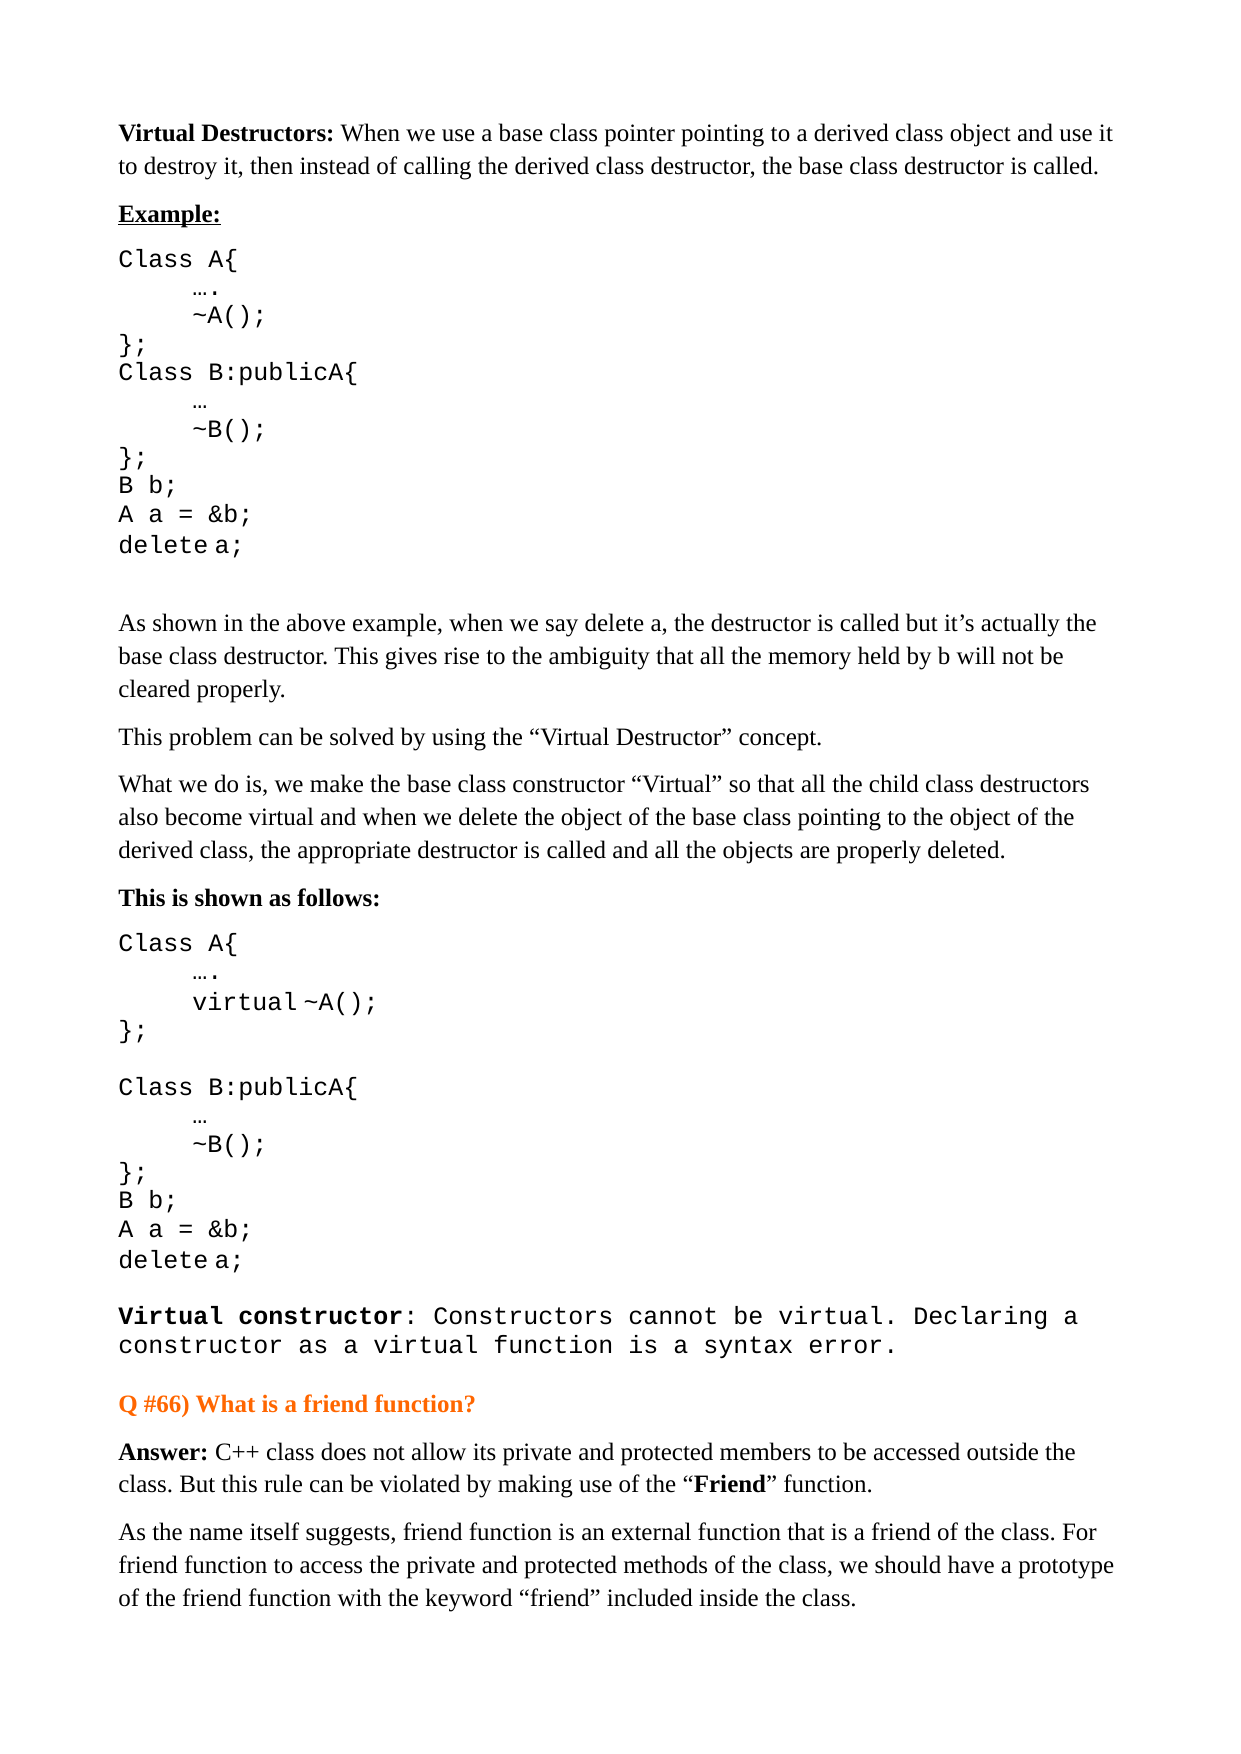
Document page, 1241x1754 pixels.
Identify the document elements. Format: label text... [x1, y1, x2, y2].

text As the name itself suggests, friend function is an external function that is a friend of the class. For friend function to access the private and protected methods of the class, we should have a prototype of the friend function with the keyword “friend” included inside the class. [118, 1517, 1122, 1612]
text delete a; [118, 530, 1122, 561]
text …. [118, 959, 1122, 987]
text ~B(); [118, 1131, 1122, 1160]
text ~B(); [118, 416, 1122, 445]
text … [118, 388, 1122, 416]
text virtual ~A(); [118, 987, 1122, 1018]
text Class B:publicA{ [118, 360, 1122, 388]
text Class A{ [118, 931, 1122, 959]
text This problem can be solved by using the “Virtual Destructor” concept. [118, 722, 1122, 751]
text Class B:publicA{ [118, 1075, 1122, 1103]
text A a = &b; [118, 1216, 1122, 1245]
text Example: [118, 199, 1122, 227]
text This is shown as follows: [118, 883, 1122, 912]
text A a = &b; [118, 501, 1122, 530]
text …. [118, 275, 1122, 303]
text What we do is, we make the base class constructor “Virtual” so that all the child class destructors also become virtual and when we delete the object of the base class pointing to the object of the derived class, the appropriate destructor is called and all the objects are properly deleted. [118, 769, 1122, 864]
text ~A(); [118, 303, 1122, 331]
text }; [118, 1018, 1122, 1046]
text }; [118, 445, 1122, 473]
text Virtual Destructors: When we use a base class pointer pointing to a derived class object and use it to destroy it, then instead of calling the derived class destructor, the base class destructor is called. [118, 118, 1122, 180]
text }; [118, 1160, 1122, 1188]
text Q #66) What is a friend function? [118, 1389, 1122, 1418]
text B b; [118, 1188, 1122, 1216]
text Class A{ [118, 246, 1122, 275]
text As shown in the above example, when we say delete a, the destructor is called but it’s actually the base class destructor. This gives rise to the ambiguity that all the memory held by b will not be cleared properly. [118, 608, 1122, 703]
text … [118, 1103, 1122, 1131]
text Virtual constructor: Constructors cannot be virtual. Declaring a constructor as a virtual function is a syntax error. [118, 1304, 1122, 1361]
text }; [118, 331, 1122, 360]
text delete a; [118, 1245, 1122, 1276]
text Answer: C++ class does not allow its private and protected members to be accessed outside the class. But this rule can be violated by making use of the “Friend” function. [118, 1437, 1122, 1498]
text B b; [118, 473, 1122, 501]
